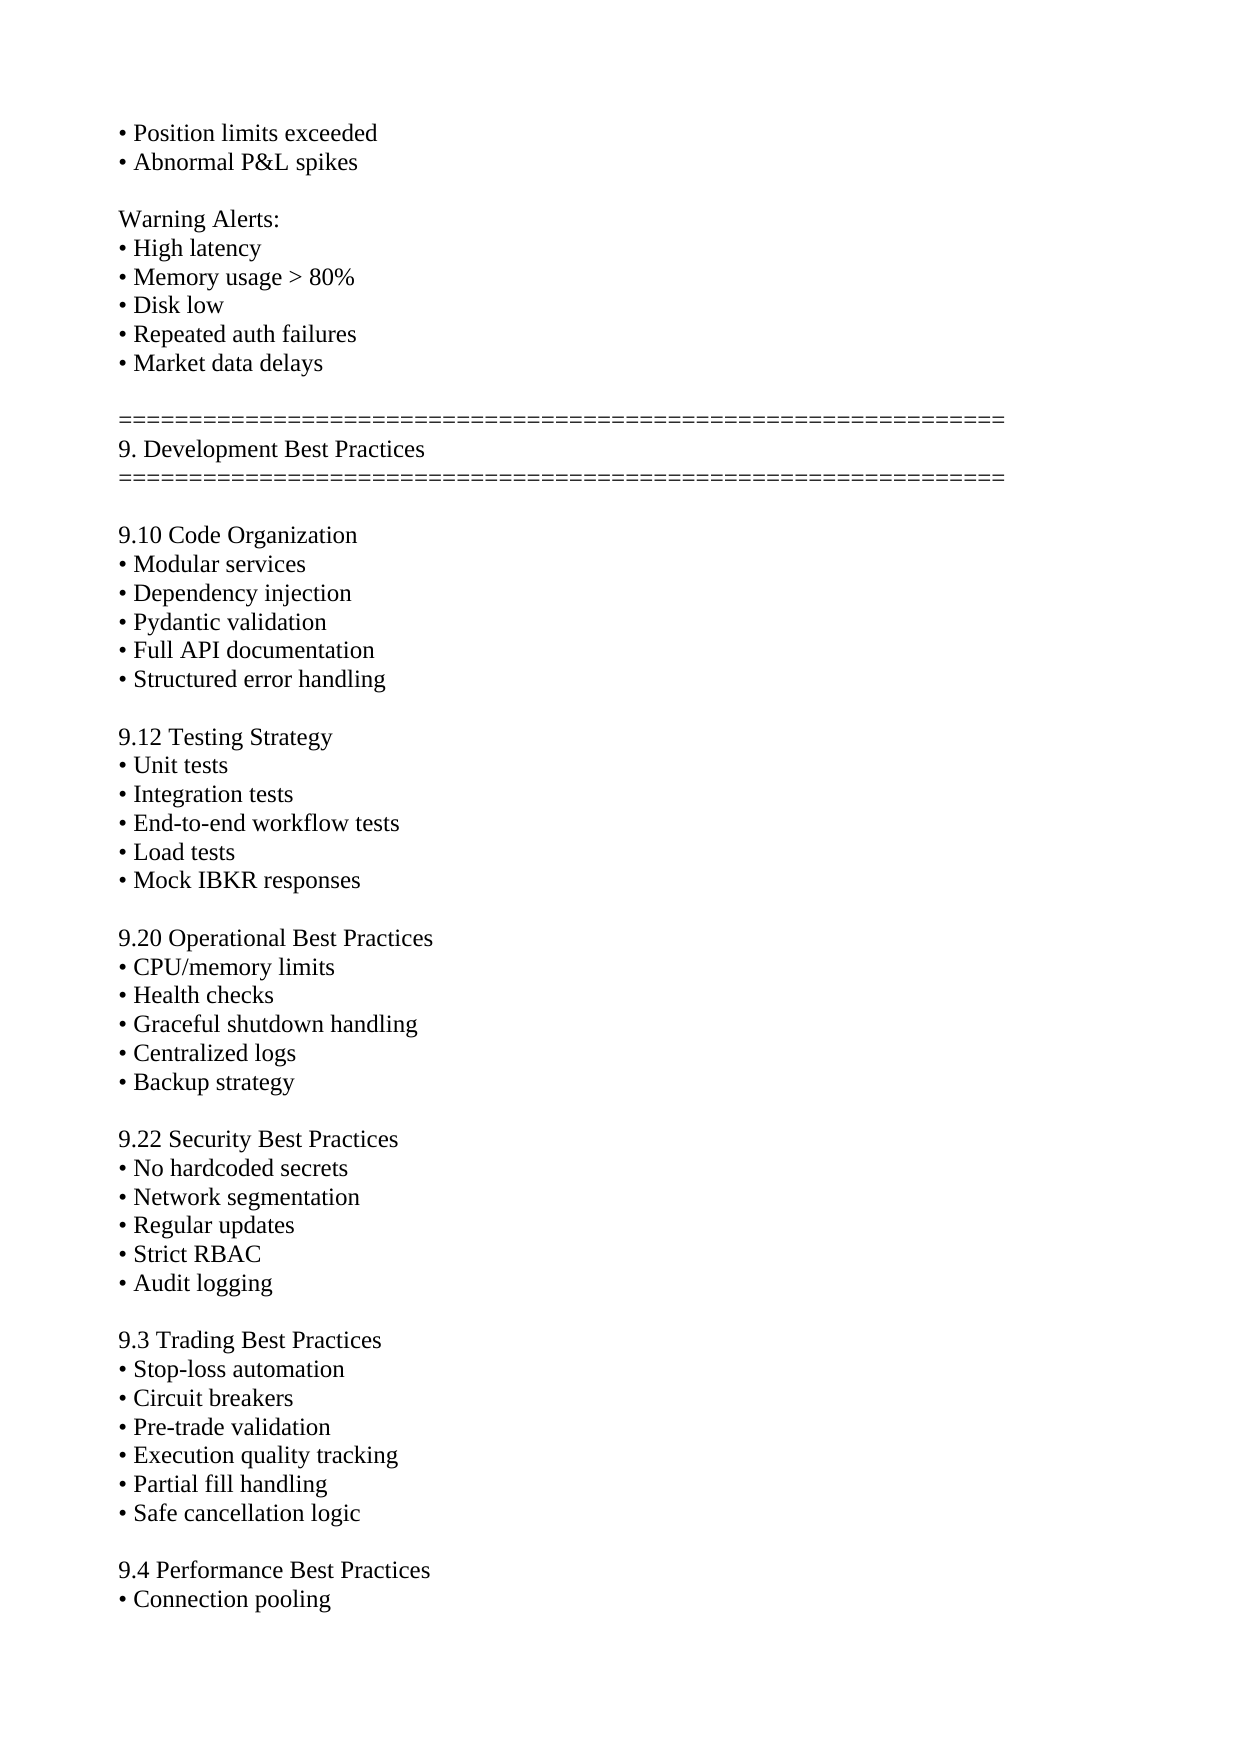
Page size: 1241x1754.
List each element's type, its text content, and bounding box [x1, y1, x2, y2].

text 9. Development Best Practices [118, 434, 1122, 463]
text 9.4 Performance Best Practices [118, 1556, 1122, 1584]
text • CPU/memory limits [118, 952, 1122, 981]
text • High latency [118, 233, 1122, 262]
text • Circuit breakers [118, 1383, 1122, 1412]
text • Centralized logs [118, 1038, 1122, 1067]
text • Modular services [118, 549, 1122, 578]
text • Strict RBAC [118, 1239, 1122, 1268]
text =============================================================== [118, 406, 1122, 434]
text =============================================================== [118, 463, 1122, 492]
text Warning Alerts: [118, 204, 1122, 233]
text • Execution quality tracking [118, 1441, 1122, 1469]
text • Repeated auth failures [118, 319, 1122, 348]
text 9.22 Security Best Practices [118, 1124, 1122, 1153]
text • Position limits exceeded [118, 118, 1122, 147]
text • Full API documentation [118, 636, 1122, 664]
text • Safe cancellation logic [118, 1498, 1122, 1527]
text 9.20 Operational Best Practices [118, 923, 1122, 952]
text • Regular updates [118, 1211, 1122, 1239]
text • Mock IBKR responses [118, 866, 1122, 894]
text • Graceful shutdown handling [118, 1009, 1122, 1038]
text • Structured error handling [118, 664, 1122, 693]
text • Pydantic validation [118, 607, 1122, 636]
text 9.10 Code Organization [118, 521, 1122, 549]
text • Connection pooling [118, 1584, 1122, 1613]
text • Abnormal P&L spikes [118, 147, 1122, 176]
text • Integration tests [118, 779, 1122, 808]
text 9.3 Trading Best Practices [118, 1326, 1122, 1354]
text • Memory usage > 80% [118, 262, 1122, 291]
text • Partial fill handling [118, 1469, 1122, 1498]
text • Audit logging [118, 1268, 1122, 1297]
text • Network segmentation [118, 1182, 1122, 1211]
text 9.12 Testing Strategy [118, 722, 1122, 751]
text • Market data delays [118, 348, 1122, 377]
text • Dependency injection [118, 578, 1122, 607]
text • End-to-end workflow tests [118, 808, 1122, 837]
text • Load tests [118, 837, 1122, 866]
text • Health checks [118, 981, 1122, 1009]
text • Pre-trade validation [118, 1412, 1122, 1441]
text • Stop-loss automation [118, 1354, 1122, 1383]
text • Disk low [118, 291, 1122, 319]
text • Backup strategy [118, 1067, 1122, 1096]
text • No hardcoded secrets [118, 1153, 1122, 1182]
text • Unit tests [118, 751, 1122, 779]
